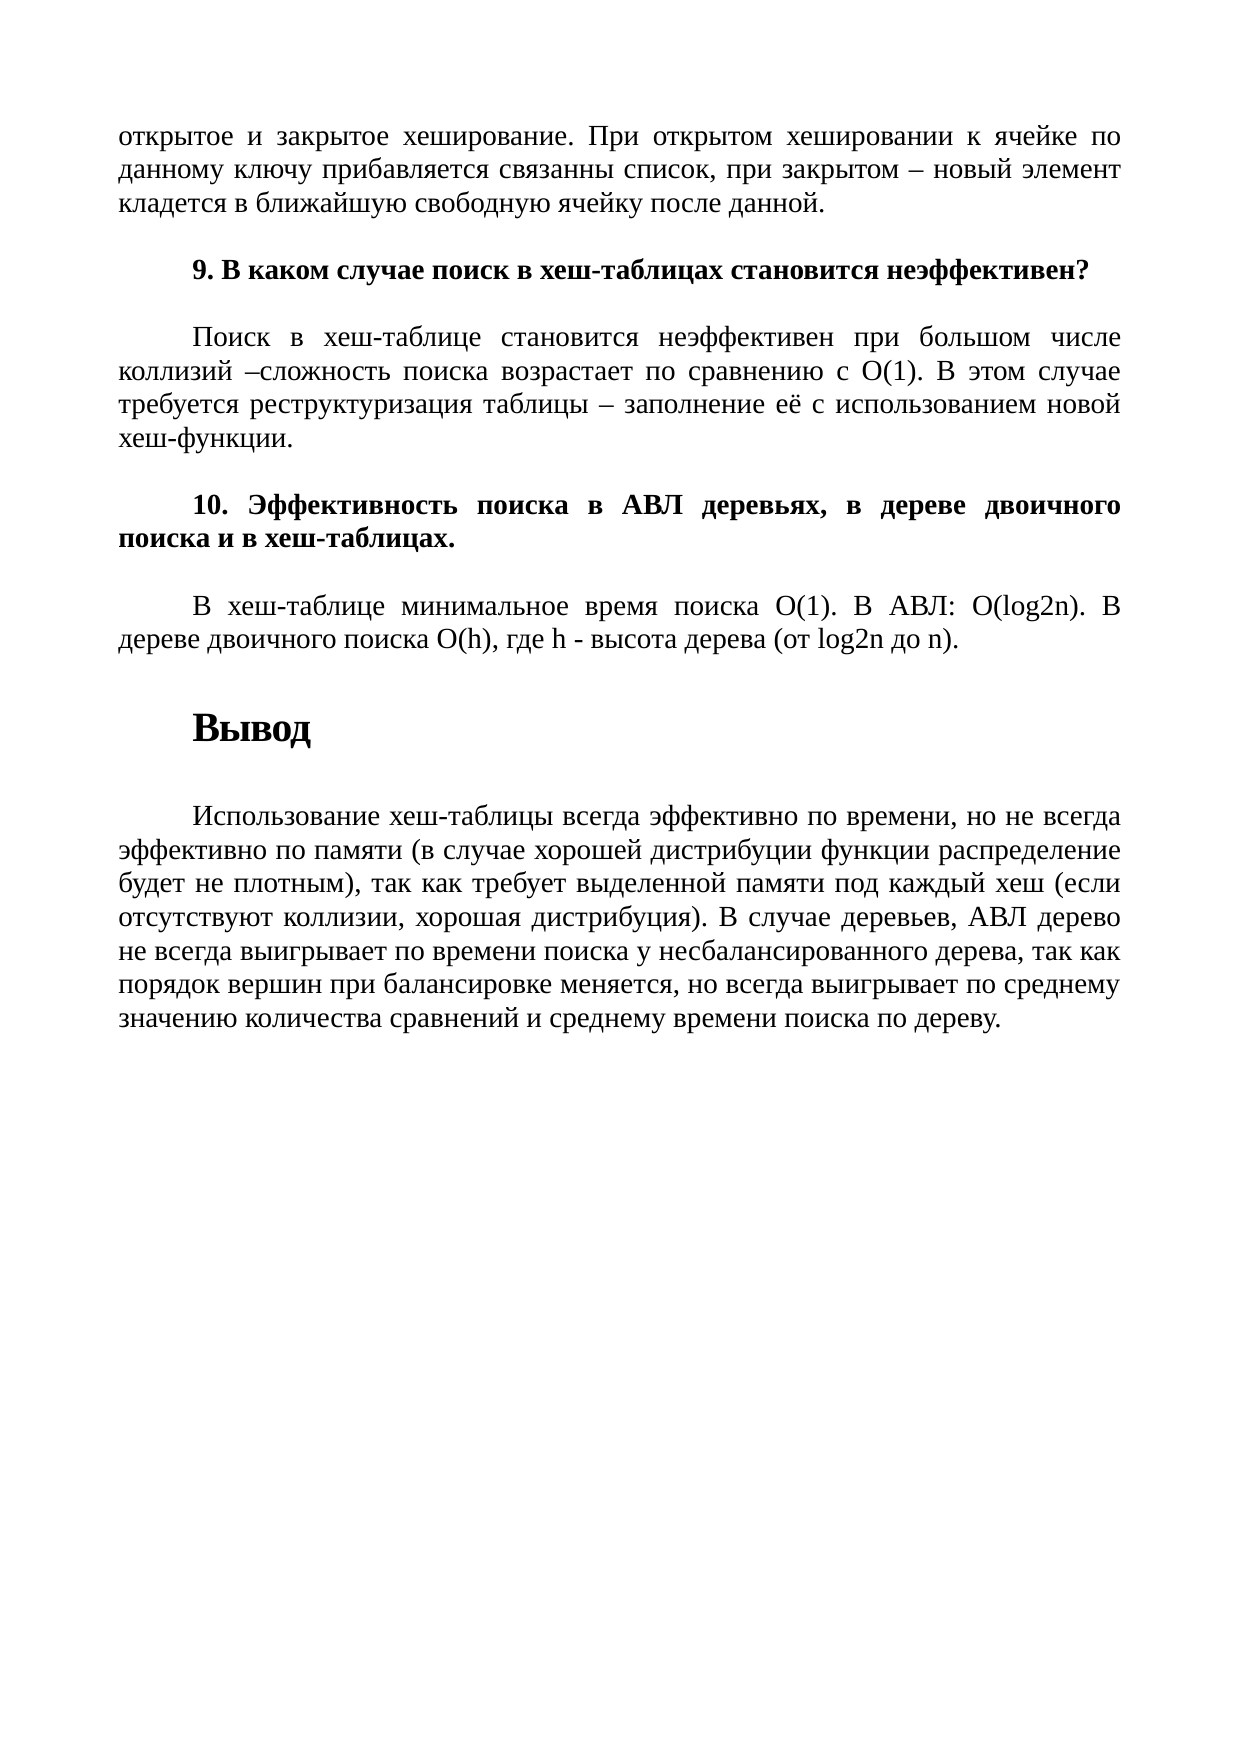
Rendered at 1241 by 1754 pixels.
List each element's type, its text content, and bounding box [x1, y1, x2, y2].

text Поиск в хеш-таблице становится неэффективен при большом числе коллизий –сложность поиска возрастает по сравнению с О(1). В этом случае требуется реструктуризация таблицы – заполнение её с использованием новой хеш-функции. [118, 319, 1122, 453]
text 9. В каком случае поиск в хеш-таблицах становится неэффективен? [118, 252, 1122, 286]
text Использование хеш-таблицы всегда эффективно по времени, но не всегда эффективно по памяти (в случае хорошей дистрибуции функции распределение будет не плотным), так как требует выделенной памяти под каждый хеш (если отсутствуют коллизии, хорошая дистрибуция). В случае деревьев, АВЛ дерево не всегда выигрывает по времени поиска у несбалансированного дерева, так как порядок вершин при балансировке меняется, но всегда выигрывает по среднему значению количества сравнений и среднему времени поиска по дереву. [118, 798, 1122, 1033]
title Вывод [118, 703, 1122, 751]
text В хеш-таблице минимальное время поиска О(1). В АВЛ: О(log2n). В дереве двоичного поиска О(h), где h - высота дерева (от log2n до n). [118, 588, 1122, 655]
text 10. Эффективность поиска в АВЛ деревьях, в дереве двоичного поиска и в хеш-таблицах. [118, 487, 1122, 554]
text открытое и закрытое хеширование. При открытом хешировании к ячейке по данному ключу прибавляется связанны список, при закрытом – новый элемент кладется в ближайшую свободную ячейку после данной. [118, 118, 1122, 219]
